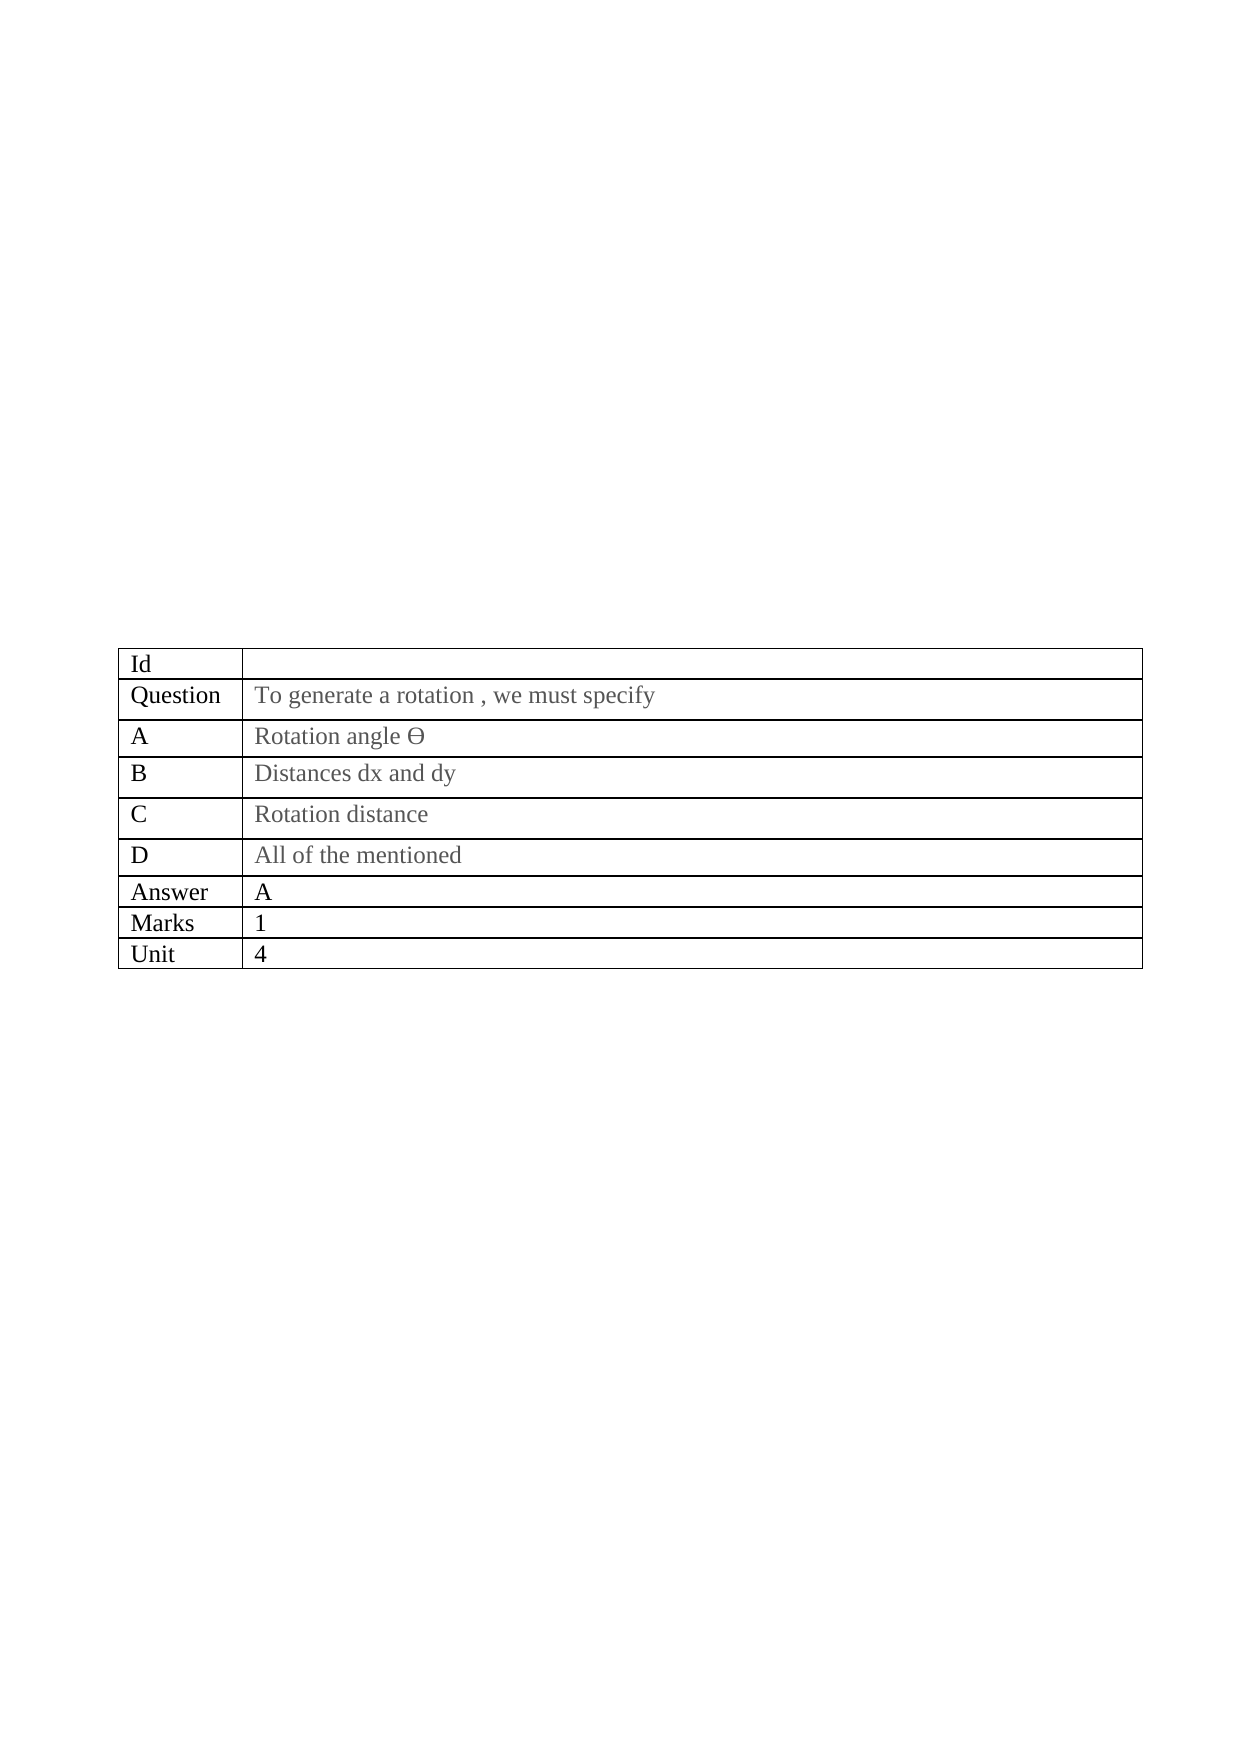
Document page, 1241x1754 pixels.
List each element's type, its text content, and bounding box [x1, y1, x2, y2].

table_cell Answer [119, 877, 242, 906]
table_cell Rotation distance [243, 799, 1142, 838]
table_cell To generate a rotation , we must specify [243, 680, 1142, 719]
table_cell D [119, 840, 242, 875]
table_cell C [119, 799, 242, 838]
table_cell Unit [119, 939, 242, 968]
table_cell All of the mentioned [243, 840, 1142, 875]
table_cell Rotation angle ϴ [243, 721, 1142, 756]
table_cell A [243, 877, 1142, 906]
table_cell A [119, 721, 242, 756]
table_cell 1 [243, 908, 1142, 937]
table_header Id [119, 649, 242, 678]
table_header [243, 649, 1142, 678]
table_cell Marks [119, 908, 242, 937]
table_cell 4 [243, 939, 1142, 968]
table_cell B [119, 758, 242, 797]
table_cell Question [119, 680, 242, 719]
table_cell Distances dx and dy [243, 758, 1142, 797]
